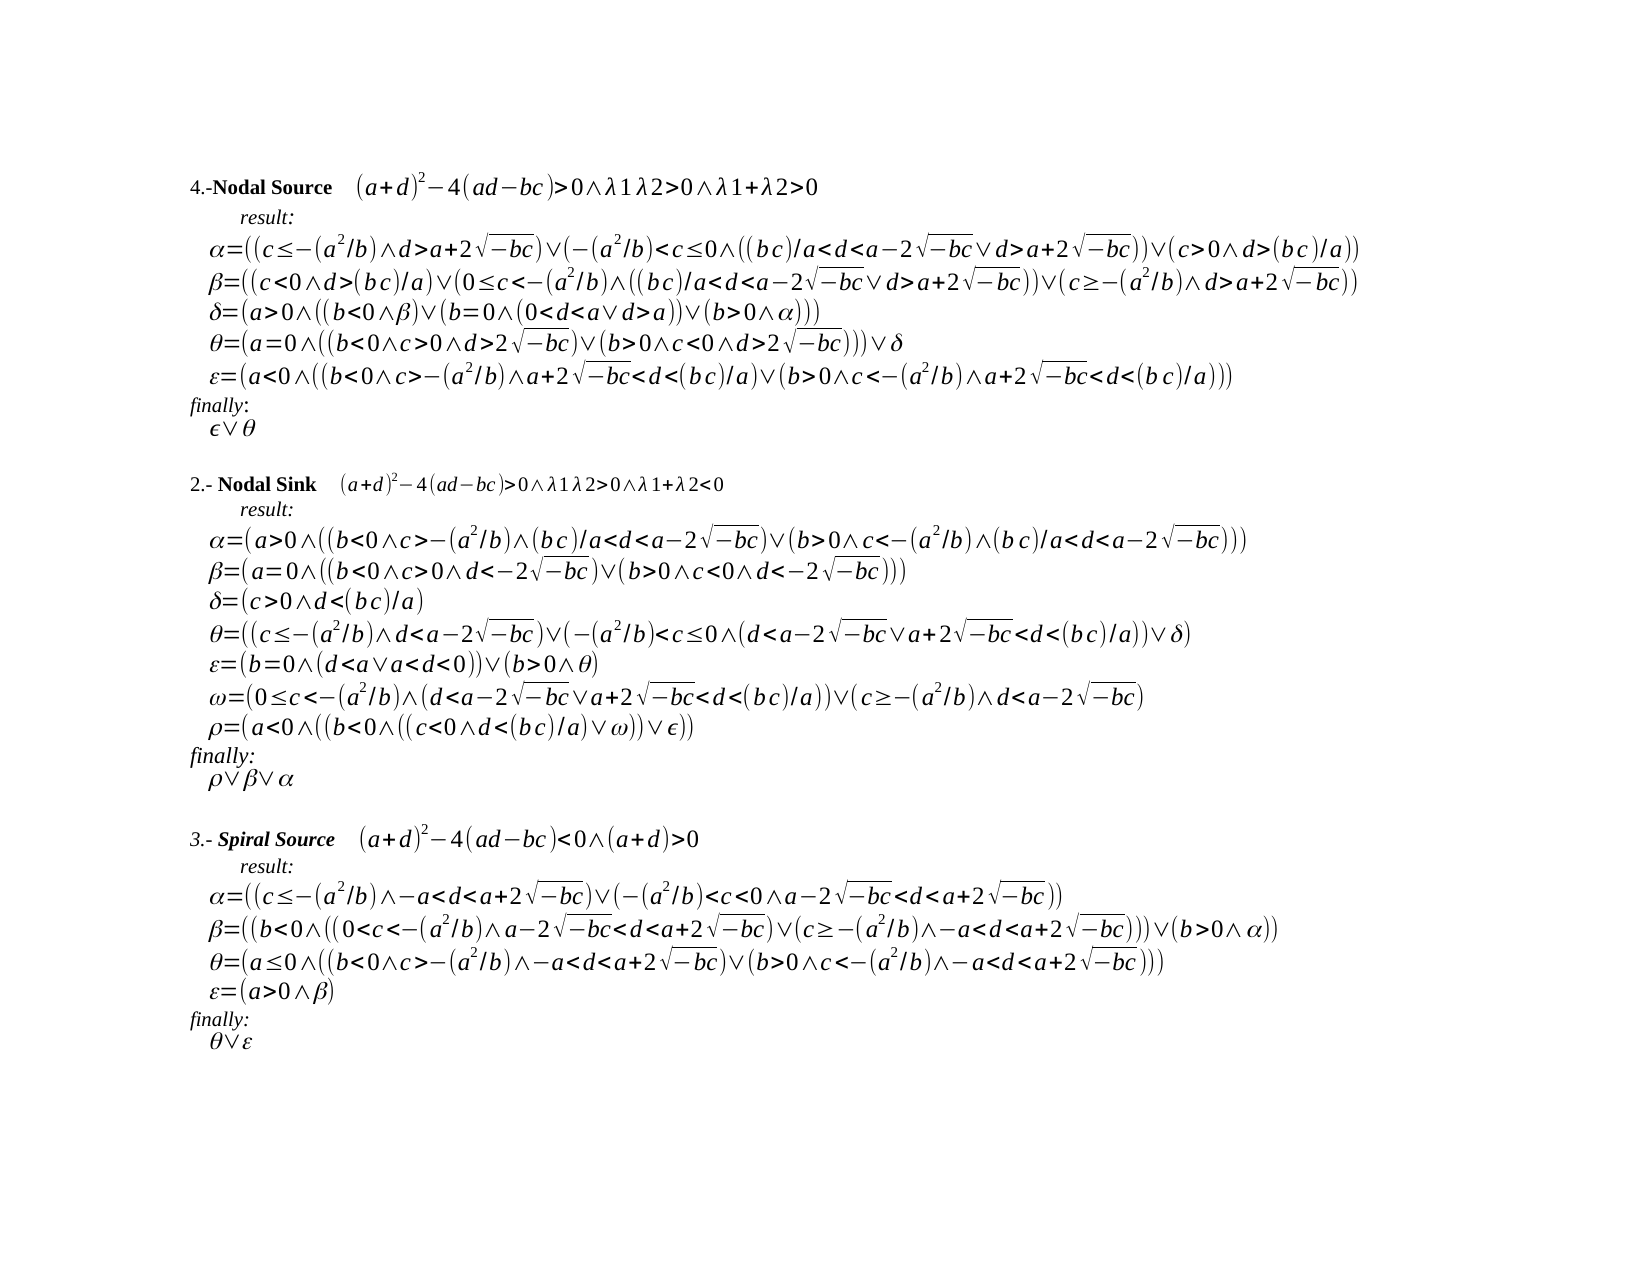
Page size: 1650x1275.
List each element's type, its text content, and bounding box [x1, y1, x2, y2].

text result: [190, 854, 1502, 878]
text finally: [190, 391, 1502, 417]
text 2.- Nodal Sink [190, 470, 1502, 497]
text 3.- Spiral Source [190, 821, 1502, 854]
text finally: [190, 742, 1502, 768]
text finally: [190, 1007, 1502, 1031]
text result: [190, 203, 1502, 229]
text 4.-Nodal Source [190, 169, 1502, 202]
text result: [190, 497, 1502, 521]
